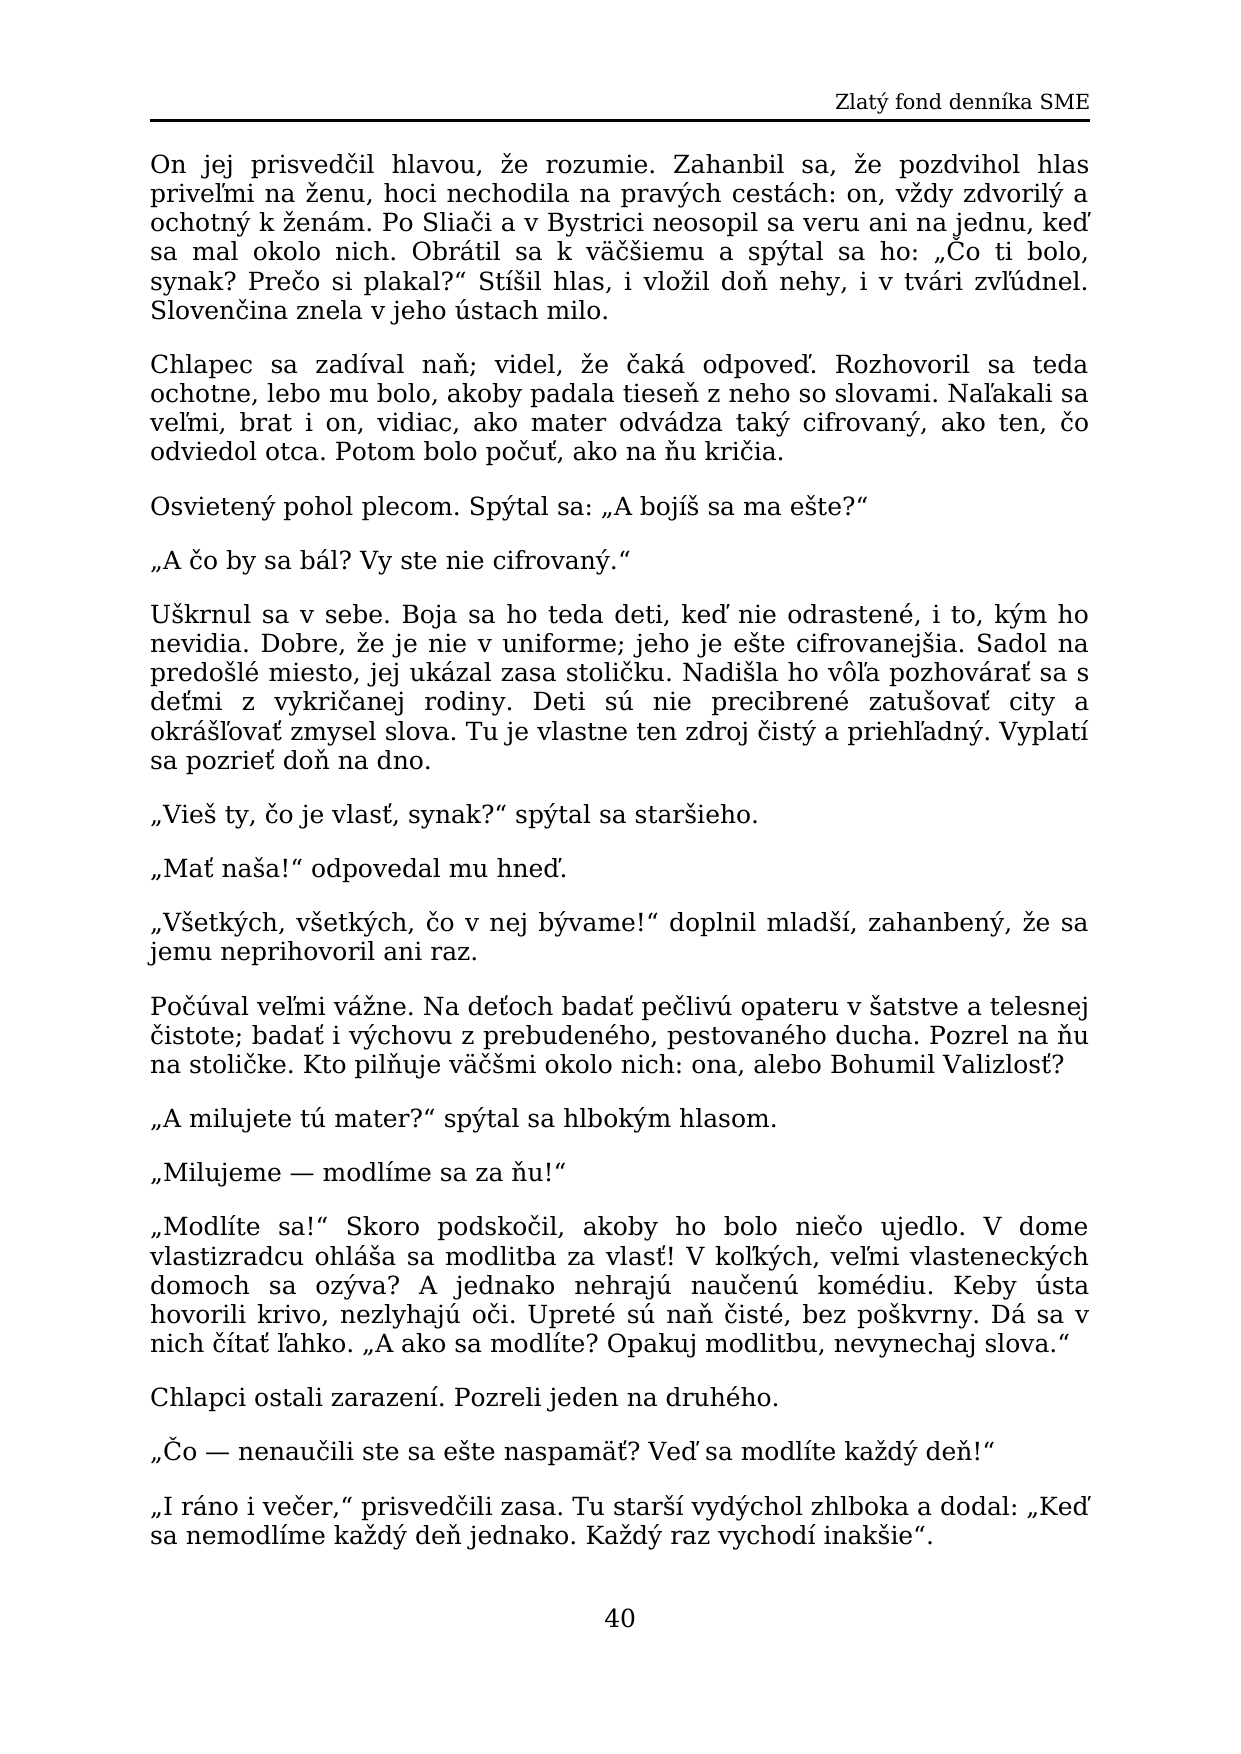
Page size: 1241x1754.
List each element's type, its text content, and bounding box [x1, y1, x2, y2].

text „Milujeme — modlíme sa za ňu!“ [150, 1158, 1090, 1187]
text „Všetkých, všetkých, čo v nej bývame!“ doplnil mladší, zahanbený, že sa jemu neprihovoril ani raz. [150, 908, 1090, 967]
text Uškrnul sa v sebe. Boja sa ho teda deti, keď nie odrastené, i to, kým ho nevidia. Dobre, že je nie v uniforme; jeho je ešte cifrovanejšia. Sadol na predošlé miesto, jej ukázal zasa stoličku. Nadišla ho vôľa pozhovárať sa s deťmi z vykričanej rodiny. Deti sú nie precibrené zatušovať city a okrášľovať zmysel slova. Tu je vlastne ten zdroj čistý a priehľadný. Vyplatí sa pozrieť doň na dno. [150, 600, 1090, 775]
text „A milujete tú mater?“ spýtal sa hlbokým hlasom. [150, 1104, 1090, 1133]
text Chlapec sa zadíval naň; videl, že čaká odpoveď. Rozhovoril sa teda ochotne, lebo mu bolo, akoby padala tieseň z neho so slovami. Naľakali sa veľmi, brat i on, vidiac, ako mater odvádza taký cifrovaný, ako ten, čo odviedol otca. Potom bolo počuť, ako na ňu kričia. [150, 350, 1090, 467]
text „I ráno i večer,“ prisvedčili zasa. Tu starší vydýchol zhlboka a dodal: „Keď sa nemodlíme každý deň jednako. Každý raz vychodí inakšie“. [150, 1492, 1090, 1550]
text „Vieš ty, čo je vlasť, synak?“ spýtal sa staršieho. [150, 800, 1090, 829]
text Osvietený pohol plecom. Spýtal sa: „A bojíš sa ma ešte?“ [150, 492, 1090, 521]
text „A čo by sa bál? Vy ste nie cifrovaný.“ [150, 546, 1090, 575]
text „Modlíte sa!“ Skoro podskočil, akoby ho bolo niečo ujedlo. V dome vlastizradcu ohláša sa modlitba za vlasť! V koľkých, veľmi vlasteneckých domoch sa ozýva? A jednako nehrajú naučenú komédiu. Keby ústa hovorili krivo, nezlyhajú oči. Upreté sú naň čisté, bez poškvrny. Dá sa v nich čítať ľahko. „A ako sa modlíte? Opakuj modlitbu, nevynechaj slova.“ [150, 1212, 1090, 1358]
text „Čo — nenaučili ste sa ešte naspamäť? Veď sa modlíte každý deň!“ [150, 1437, 1090, 1467]
text On jej prisvedčil hlavou, že rozumie. Zahanbil sa, že pozdvihol hlas priveľmi na ženu, hoci nechodila na pravých cestách: on, vždy zdvorilý a ochotný k ženám. Po Sliači a v Bystrici neosopil sa veru ani na jednu, keď sa mal okolo nich. Obrátil sa k väčšiemu a spýtal sa ho: „Čo ti bolo, synak? Prečo si plakal?“ Stíšil hlas, i vložil doň nehy, i v tvári zvľúdnel. Slovenčina znela v jeho ústach milo. [150, 150, 1090, 325]
text „Mať naša!“ odpovedal mu hneď. [150, 854, 1090, 883]
text Počúval veľmi vážne. Na deťoch badať pečlivú opateru v šatstve a telesnej čistote; badať i výchovu z prebudeného, pestovaného ducha. Pozrel na ňu na stoličke. Kto pilňuje väčšmi okolo nich: ona, alebo Bohumil Valizlosť? [150, 992, 1090, 1079]
text Chlapci ostali zarazení. Pozreli jeden na druhého. [150, 1383, 1090, 1412]
